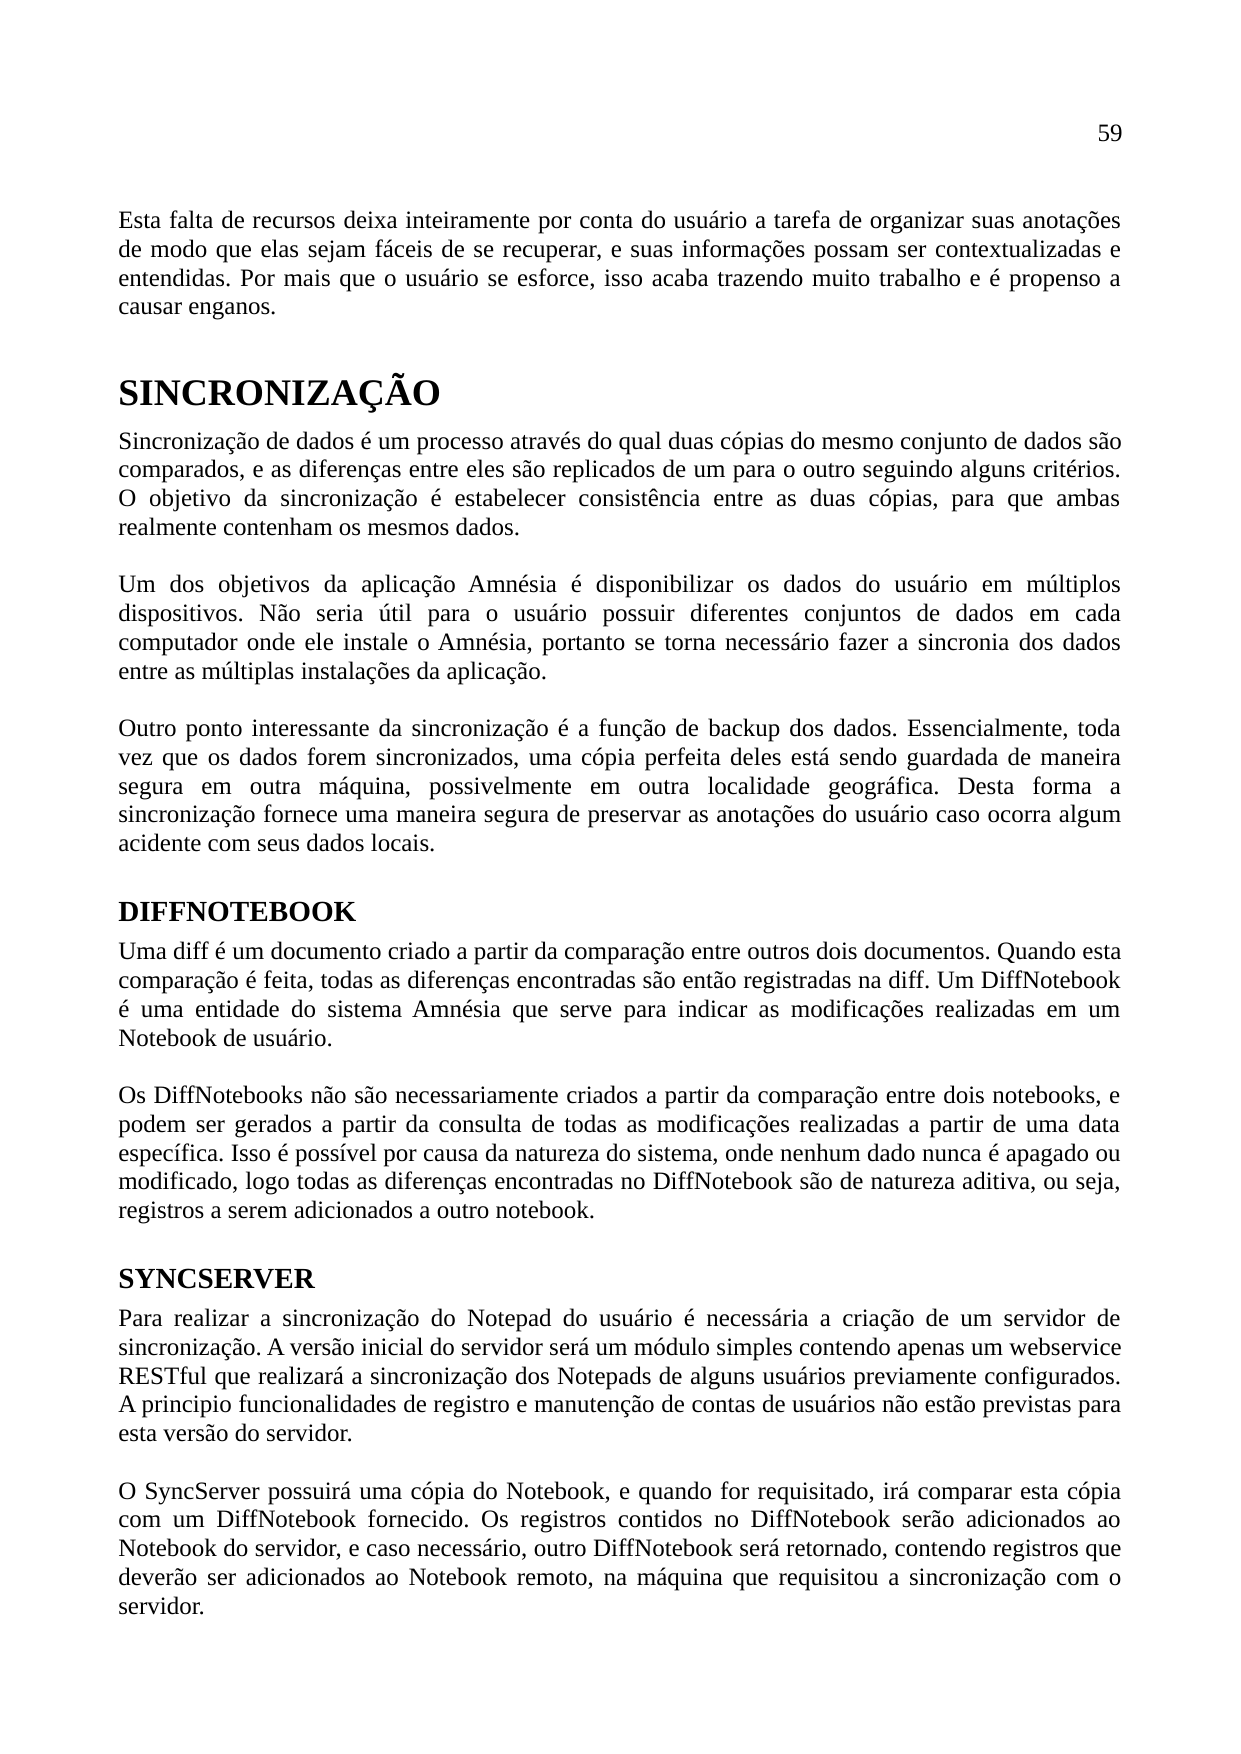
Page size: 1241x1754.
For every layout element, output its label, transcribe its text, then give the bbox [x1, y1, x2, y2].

subtitle DIFFNOTEBOOK [118, 894, 1122, 928]
text O SyncServer possuirá uma cópia do Notebook, e quando for requisitado, irá comparar esta cópia com um DiffNotebook fornecido. Os registros contidos no DiffNotebook serão adicionados ao Notebook do servidor, e caso necessário, outro DiffNotebook será retornado, contendo registros que deverão ser adicionados ao Notebook remoto, na máquina que requisitou a sincronização com o servidor. [118, 1476, 1122, 1619]
text Uma diff é um documento criado a partir da comparação entre outros dois documentos. Quando esta comparação é feita, todas as diferenças encontradas são então registradas na diff. Um DiffNotebook é uma entidade do sistema Amnésia que serve para indicar as modificações realizadas em um Notebook de usuário. [118, 936, 1122, 1051]
text Os DiffNotebooks não são necessariamente criados a partir da comparação entre dois notebooks, e podem ser gerados a partir da consulta de todas as modificações realizadas a partir de uma data específica. Isso é possível por causa da natureza do sistema, onde nenhum dado nunca é apagado ou modificado, logo todas as diferenças encontradas no DiffNotebook são de natureza aditiva, ou seja, registros a serem adicionados a outro notebook. [118, 1080, 1122, 1224]
text Sincronização de dados é um processo através do qual duas cópias do mesmo conjunto de dados são comparados, e as diferenças entre eles são replicados de um para o outro seguindo alguns critérios. O objetivo da sincronização é estabelecer consistência entre as duas cópias, para que ambas realmente contenham os mesmos dados. [118, 426, 1122, 541]
text Outro ponto interessante da sincronização é a função de backup dos dados. Essencialmente, toda vez que os dados forem sincronizados, uma cópia perfeita deles está sendo guardada de maneira segura em outra máquina, possivelmente em outra localidade geográfica. Desta forma a sincronização fornece uma maneira segura de preservar as anotações do usuário caso ocorra algum acidente com seus dados locais. [118, 713, 1122, 857]
text Um dos objetivos da aplicação Amnésia é disponibilizar os dados do usuário em múltiplos dispositivos. Não seria útil para o usuário possuir diferentes conjuntos de dados em cada computador onde ele instale o Amnésia, portanto se torna necessário fazer a sincronia dos dados entre as múltiplas instalações da aplicação. [118, 569, 1122, 684]
text Esta falta de recursos deixa inteiramente por conta do usuário a tarefa de organizar suas anotações de modo que elas sejam fáceis de se recuperar, e suas informações possam ser contextualizadas e entendidas. Por mais que o usuário se esforce, isso acaba trazendo muito trabalho e é propenso a causar enganos. [118, 205, 1122, 320]
subtitle SYNCSERVER [118, 1261, 1122, 1295]
text Para realizar a sincronização do Notepad do usuário é necessária a criação de um servidor de sincronização. A versão inicial do servidor será um módulo simples contendo apenas um webservice RESTful que realizará a sincronização dos Notepads de alguns usuários previamente configurados. A principio funcionalidades de registro e manutenção de contas de usuários não estão previstas para esta versão do servidor. [118, 1303, 1122, 1447]
subtitle SINCRONIZAÇÃO [118, 370, 1122, 413]
